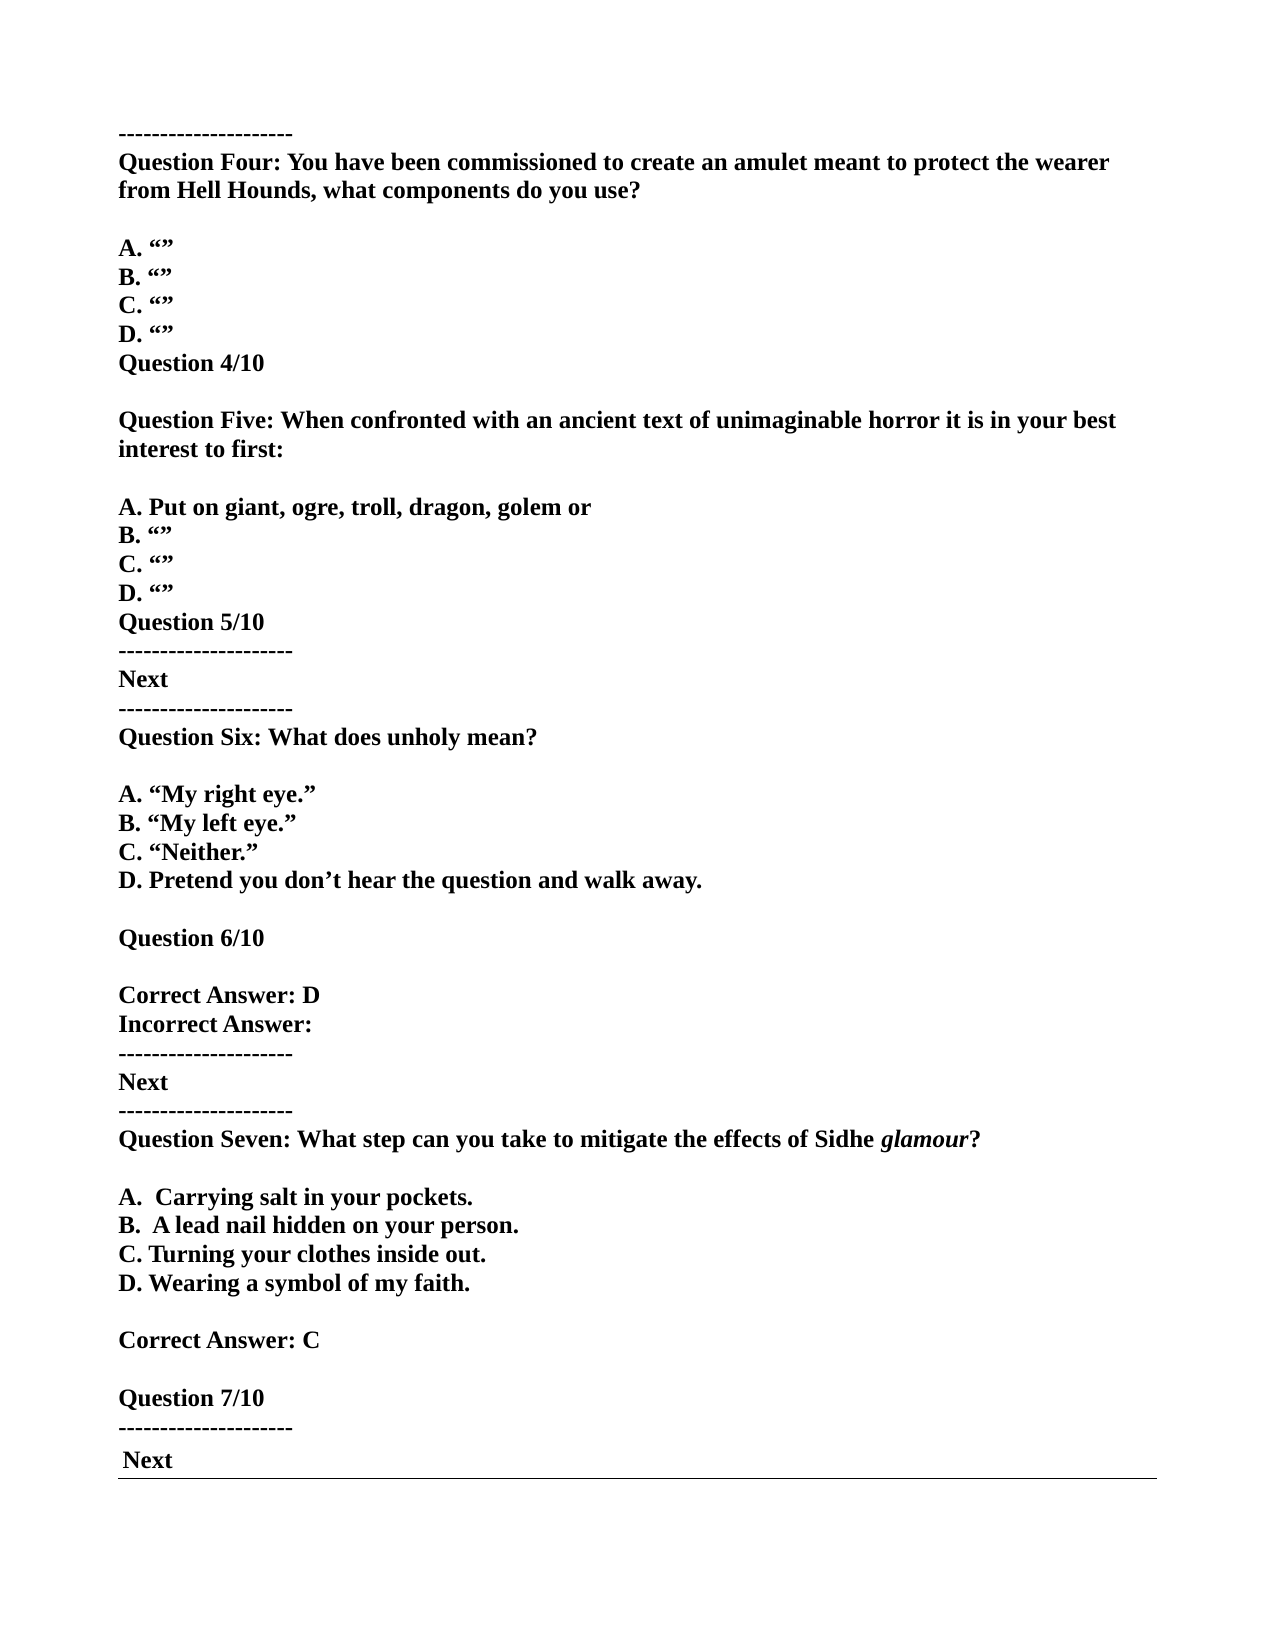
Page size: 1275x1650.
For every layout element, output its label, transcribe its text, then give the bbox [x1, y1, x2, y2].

text C. “” [118, 291, 1157, 319]
text --------------------- [118, 1096, 1157, 1124]
text B. A lead nail hidden on your person. [118, 1211, 1157, 1239]
text --------------------- [118, 1038, 1157, 1067]
text Incorrect Answer: [118, 1009, 1157, 1038]
text B. “My left eye.” [118, 808, 1157, 837]
text D. Pretend you don’t hear the question and walk away. [118, 866, 1157, 894]
text Question 5/10 [118, 607, 1157, 636]
text C. Turning your clothes inside out. [118, 1239, 1157, 1268]
text Question 7/10 [118, 1383, 1157, 1412]
text Question Seven: What step can you take to mitigate the effects of Sidhe glamour? [118, 1124, 1157, 1153]
text A. Put on giant, ogre, troll, dragon, golem or [118, 492, 1157, 521]
text Question 4/10 [118, 348, 1157, 377]
text --------------------- [118, 693, 1157, 722]
text --------------------- [118, 636, 1157, 664]
text Question Six: What does unholy mean? [118, 722, 1157, 751]
text Question Five: When confronted with an ancient text of unimaginable horror it is in your best interest to first: [118, 406, 1157, 463]
text Correct Answer: D [118, 981, 1157, 1009]
text D. Wearing a symbol of my faith. [118, 1268, 1157, 1297]
text B. “” [118, 262, 1157, 291]
text Next [118, 1067, 1157, 1096]
text A. “” [118, 233, 1157, 262]
text A. Carrying salt in your pockets. [118, 1182, 1157, 1211]
text D. “” [118, 319, 1157, 348]
text Next [118, 1441, 1157, 1478]
text Question 6/10 [118, 923, 1157, 952]
text Next [118, 664, 1157, 693]
text --------------------- Question Four: You have been commissioned to create an amulet meant to protect the wearer from Hell Hounds, what components do you use? [118, 118, 1157, 204]
text A. “My right eye.” [118, 779, 1157, 808]
text D. “” [118, 578, 1157, 607]
text Correct Answer: C [118, 1326, 1157, 1354]
text B. “” [118, 521, 1157, 549]
text C. “” [118, 549, 1157, 578]
text --------------------- [118, 1412, 1157, 1441]
text C. “Neither.” [118, 837, 1157, 866]
